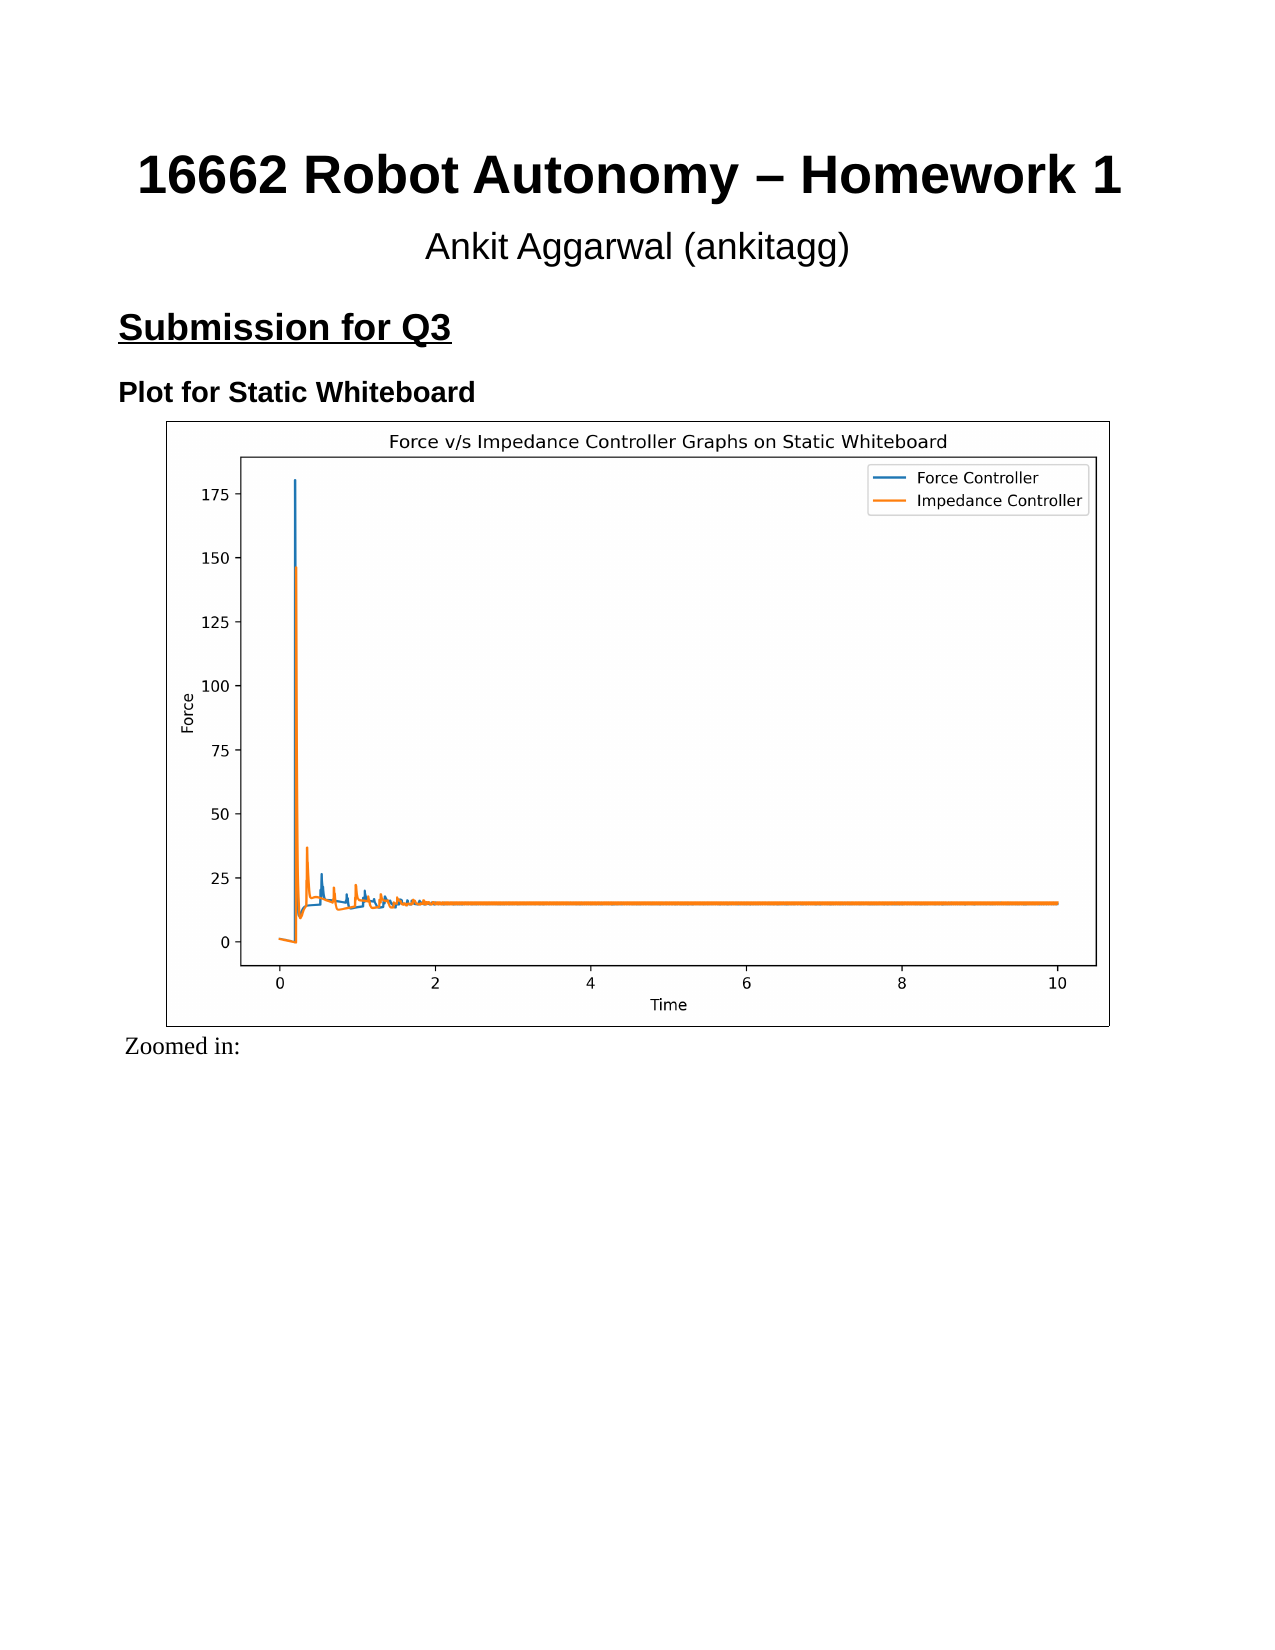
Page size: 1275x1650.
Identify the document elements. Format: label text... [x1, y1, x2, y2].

subtitle Submission for Q3 [118, 305, 1157, 348]
subtitle Plot for Static Whiteboard [118, 375, 1157, 408]
title 16662 Robot Autonomy – Homework 1 [118, 143, 1157, 205]
subtitle Ankit Aggarwal (ankitagg) [118, 224, 1157, 267]
text Zoomed in: [118, 421, 1157, 1059]
picture [168, 424, 1107, 1024]
